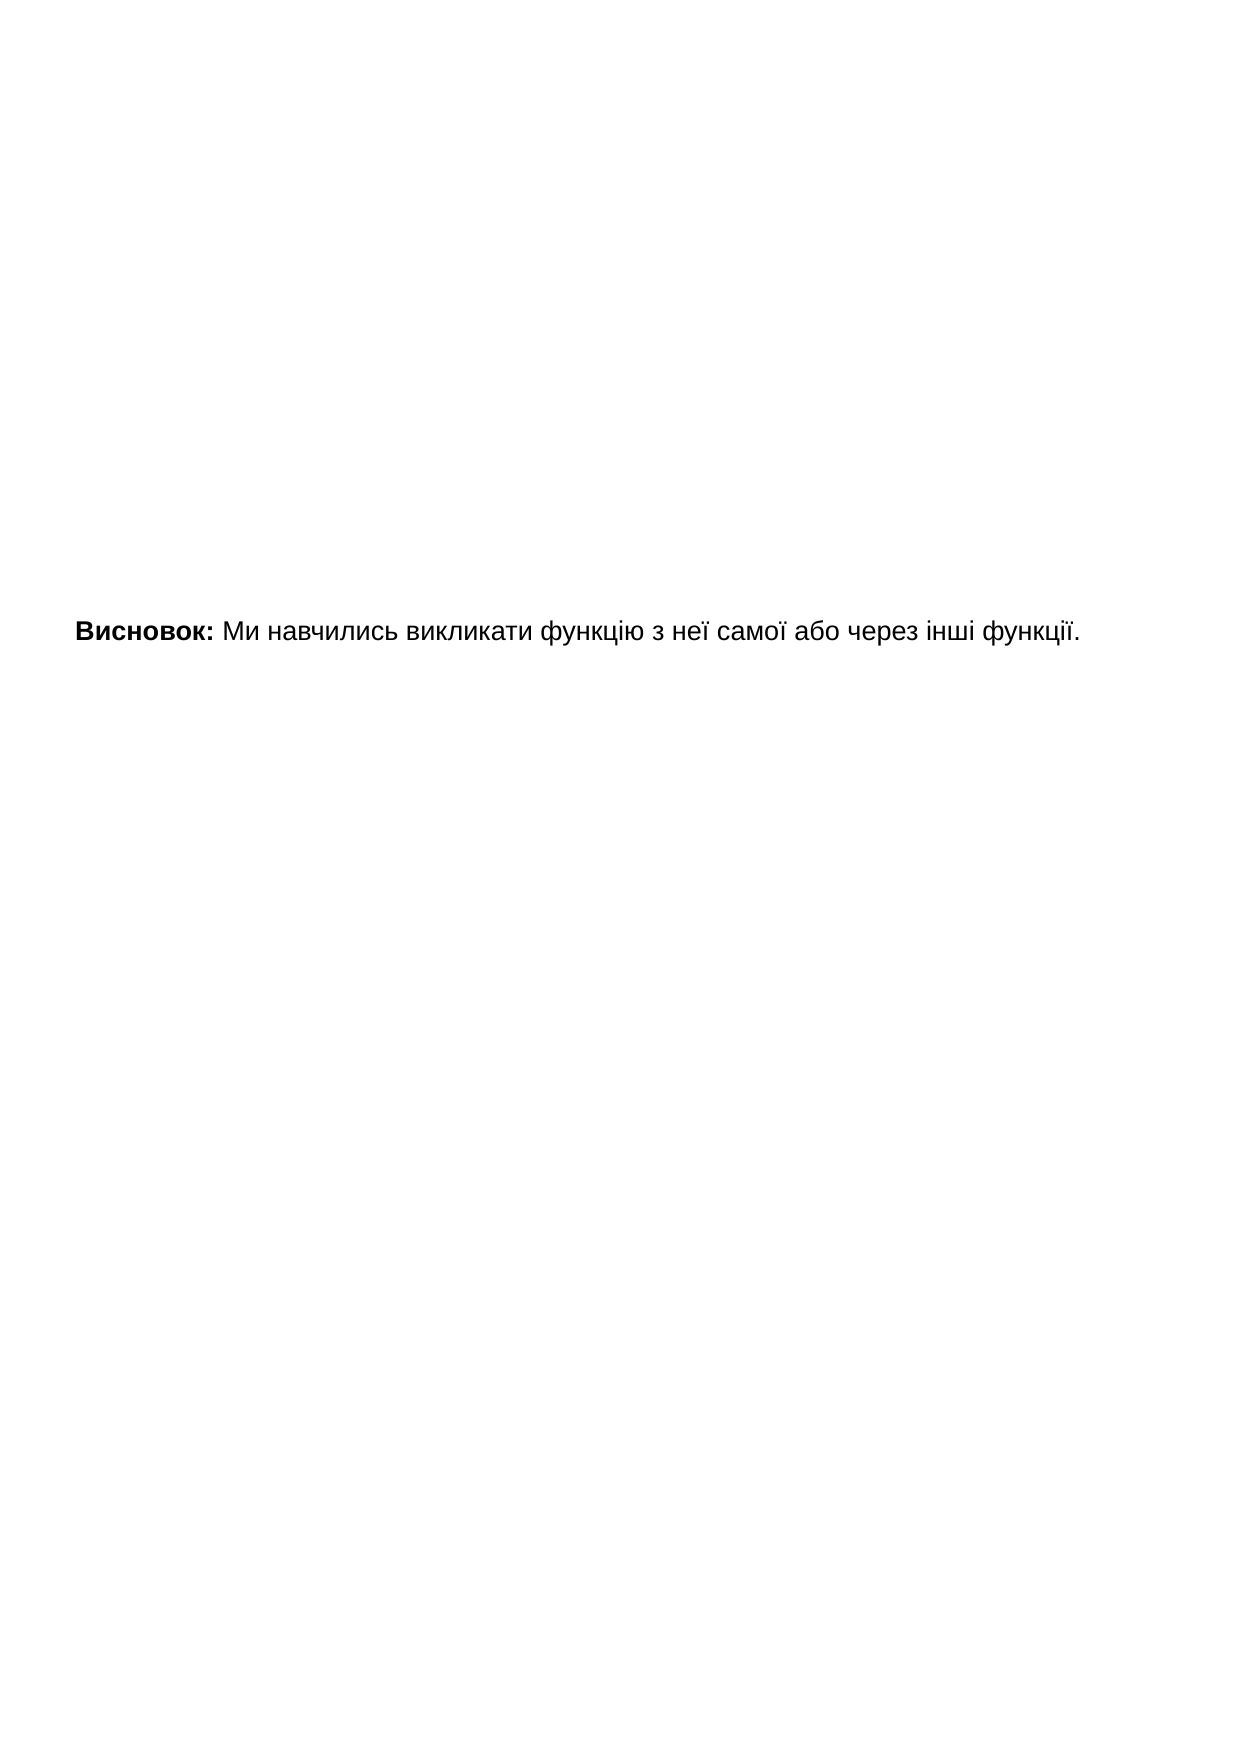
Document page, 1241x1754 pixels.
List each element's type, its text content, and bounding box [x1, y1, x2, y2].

text Висновок: Ми навчились викликати функцію з неї самої або через інші функції. [75, 615, 1165, 647]
